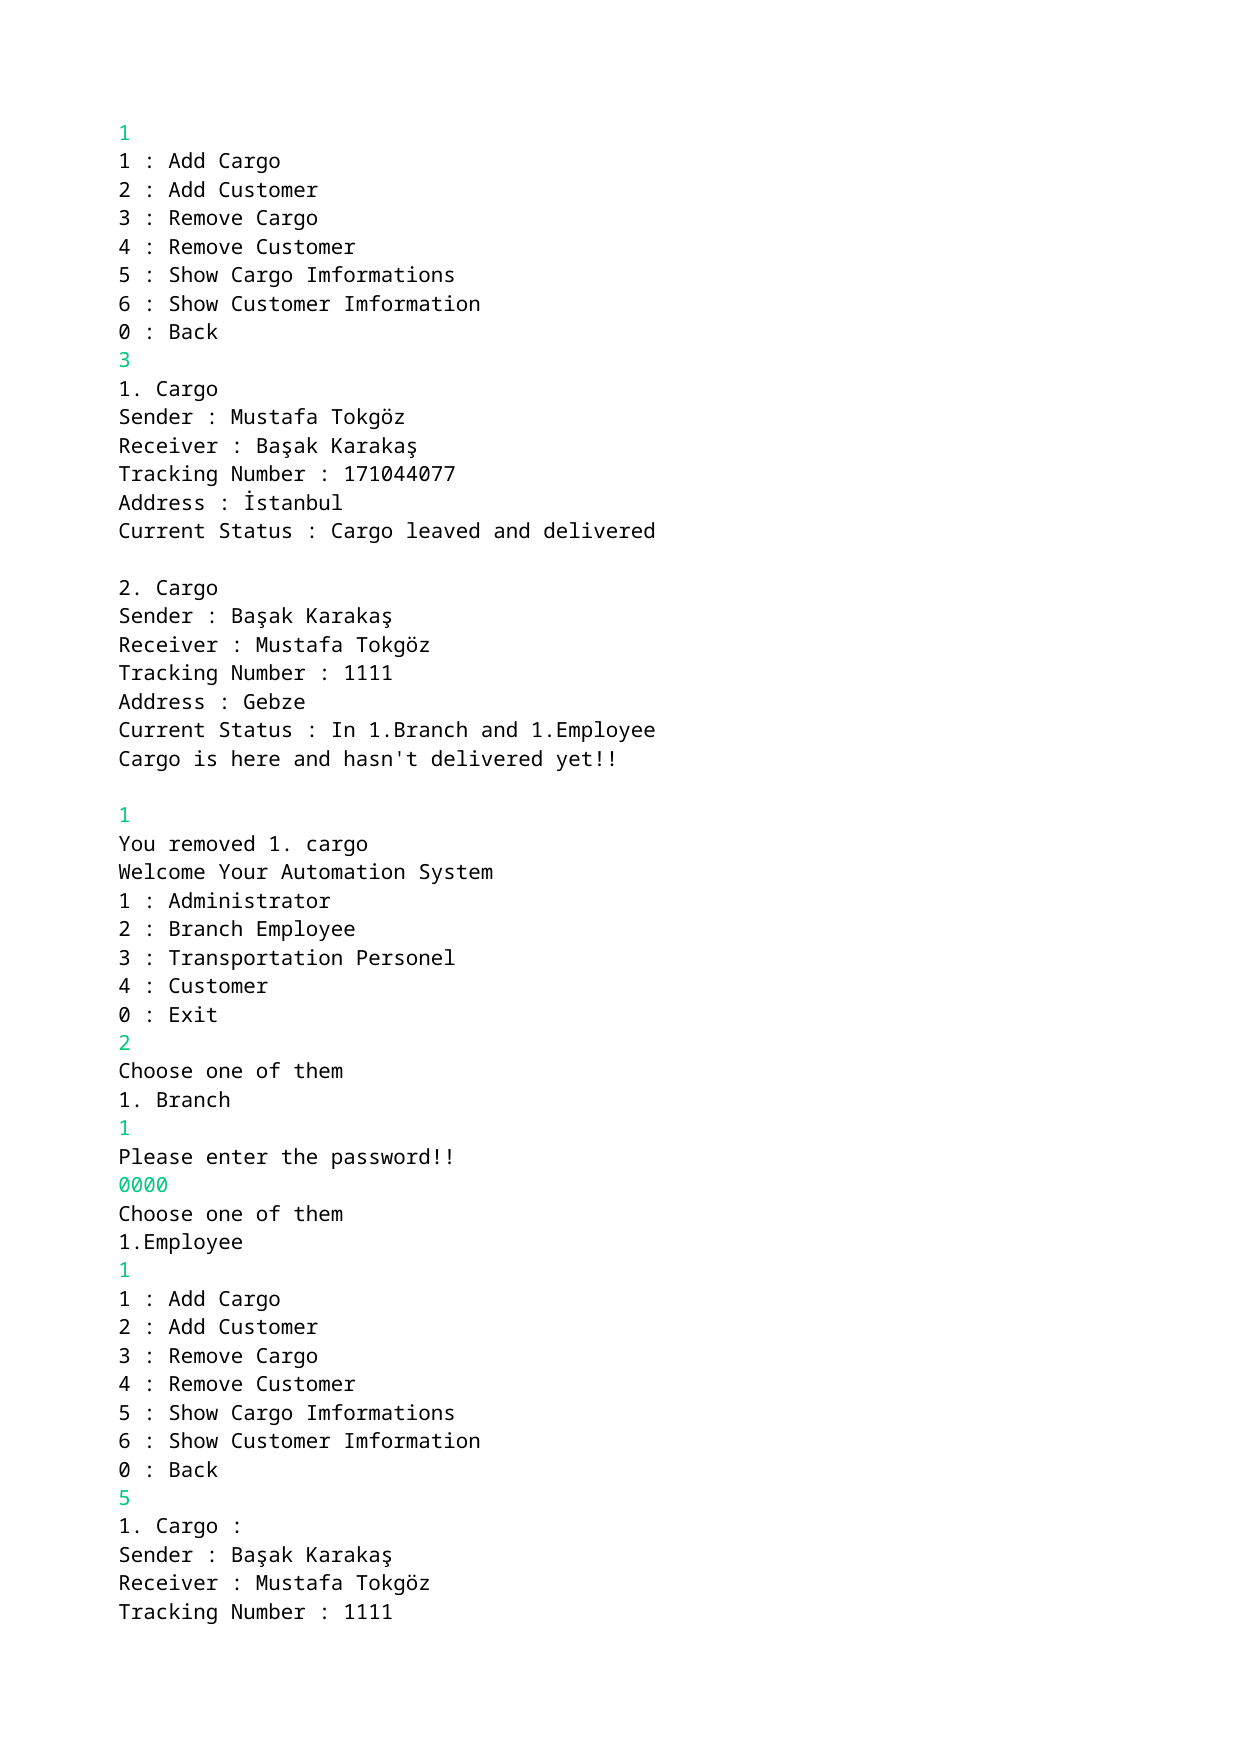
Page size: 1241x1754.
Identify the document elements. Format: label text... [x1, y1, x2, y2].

text 0 : Back [118, 317, 1122, 346]
text 1 [118, 1256, 1122, 1284]
text 4 : Remove Customer [118, 232, 1122, 260]
text 6 : Show Customer Imformation [118, 1426, 1122, 1455]
text Tracking Number : 1111 [118, 658, 1122, 687]
text Please enter the password!! [118, 1142, 1122, 1170]
text 0 : Back [118, 1455, 1122, 1483]
text 5 : Show Cargo Imformations [118, 1398, 1122, 1426]
text 1. Cargo [118, 374, 1122, 402]
text 2 : Add Customer [118, 1312, 1122, 1341]
text Tracking Number : 1111 [118, 1597, 1122, 1625]
text Address : İstanbul [118, 488, 1122, 516]
text Current Status : In 1.Branch and 1.Employee [118, 715, 1122, 744]
text Receiver : Mustafa Tokgöz [118, 1568, 1122, 1597]
text 5 : Show Cargo Imformations [118, 260, 1122, 289]
text 1 [118, 1113, 1122, 1142]
text 0 : Exit [118, 1000, 1122, 1028]
text Sender : Başak Karakaş [118, 602, 1122, 630]
text 2 : Add Customer [118, 175, 1122, 203]
text 0000 [118, 1170, 1122, 1199]
text Address : Gebze [118, 687, 1122, 715]
text Choose one of them [118, 1199, 1122, 1227]
text Receiver : Mustafa Tokgöz [118, 630, 1122, 658]
text 4 : Remove Customer [118, 1369, 1122, 1398]
text 5 [118, 1483, 1122, 1512]
text 1 : Administrator [118, 886, 1122, 914]
text 1 [118, 118, 1122, 147]
text 3 : Remove Cargo [118, 1341, 1122, 1369]
text Sender : Mustafa Tokgöz [118, 402, 1122, 431]
text Cargo is here and hasn't delivered yet!! [118, 744, 1122, 772]
text 1.Employee [118, 1227, 1122, 1256]
text 2 : Branch Employee [118, 914, 1122, 943]
text 3 : Transportation Personel [118, 943, 1122, 971]
text You removed 1. cargo [118, 829, 1122, 857]
text Sender : Başak Karakaş [118, 1540, 1122, 1568]
text Tracking Number : 171044077 [118, 459, 1122, 488]
text 1. Branch [118, 1085, 1122, 1113]
text 3 : Remove Cargo [118, 203, 1122, 232]
text 2. Cargo [118, 573, 1122, 602]
text 3 [118, 346, 1122, 374]
text Receiver : Başak Karakaş [118, 431, 1122, 459]
text 1. Cargo : [118, 1512, 1122, 1540]
text 4 : Customer [118, 971, 1122, 1000]
text 1 : Add Cargo [118, 147, 1122, 175]
text Choose one of them [118, 1057, 1122, 1085]
text 1 : Add Cargo [118, 1284, 1122, 1312]
text Welcome Your Automation System [118, 857, 1122, 886]
text 2 [118, 1028, 1122, 1057]
text 1 [118, 801, 1122, 829]
text 6 : Show Customer Imformation [118, 289, 1122, 317]
text Current Status : Cargo leaved and delivered [118, 516, 1122, 545]
